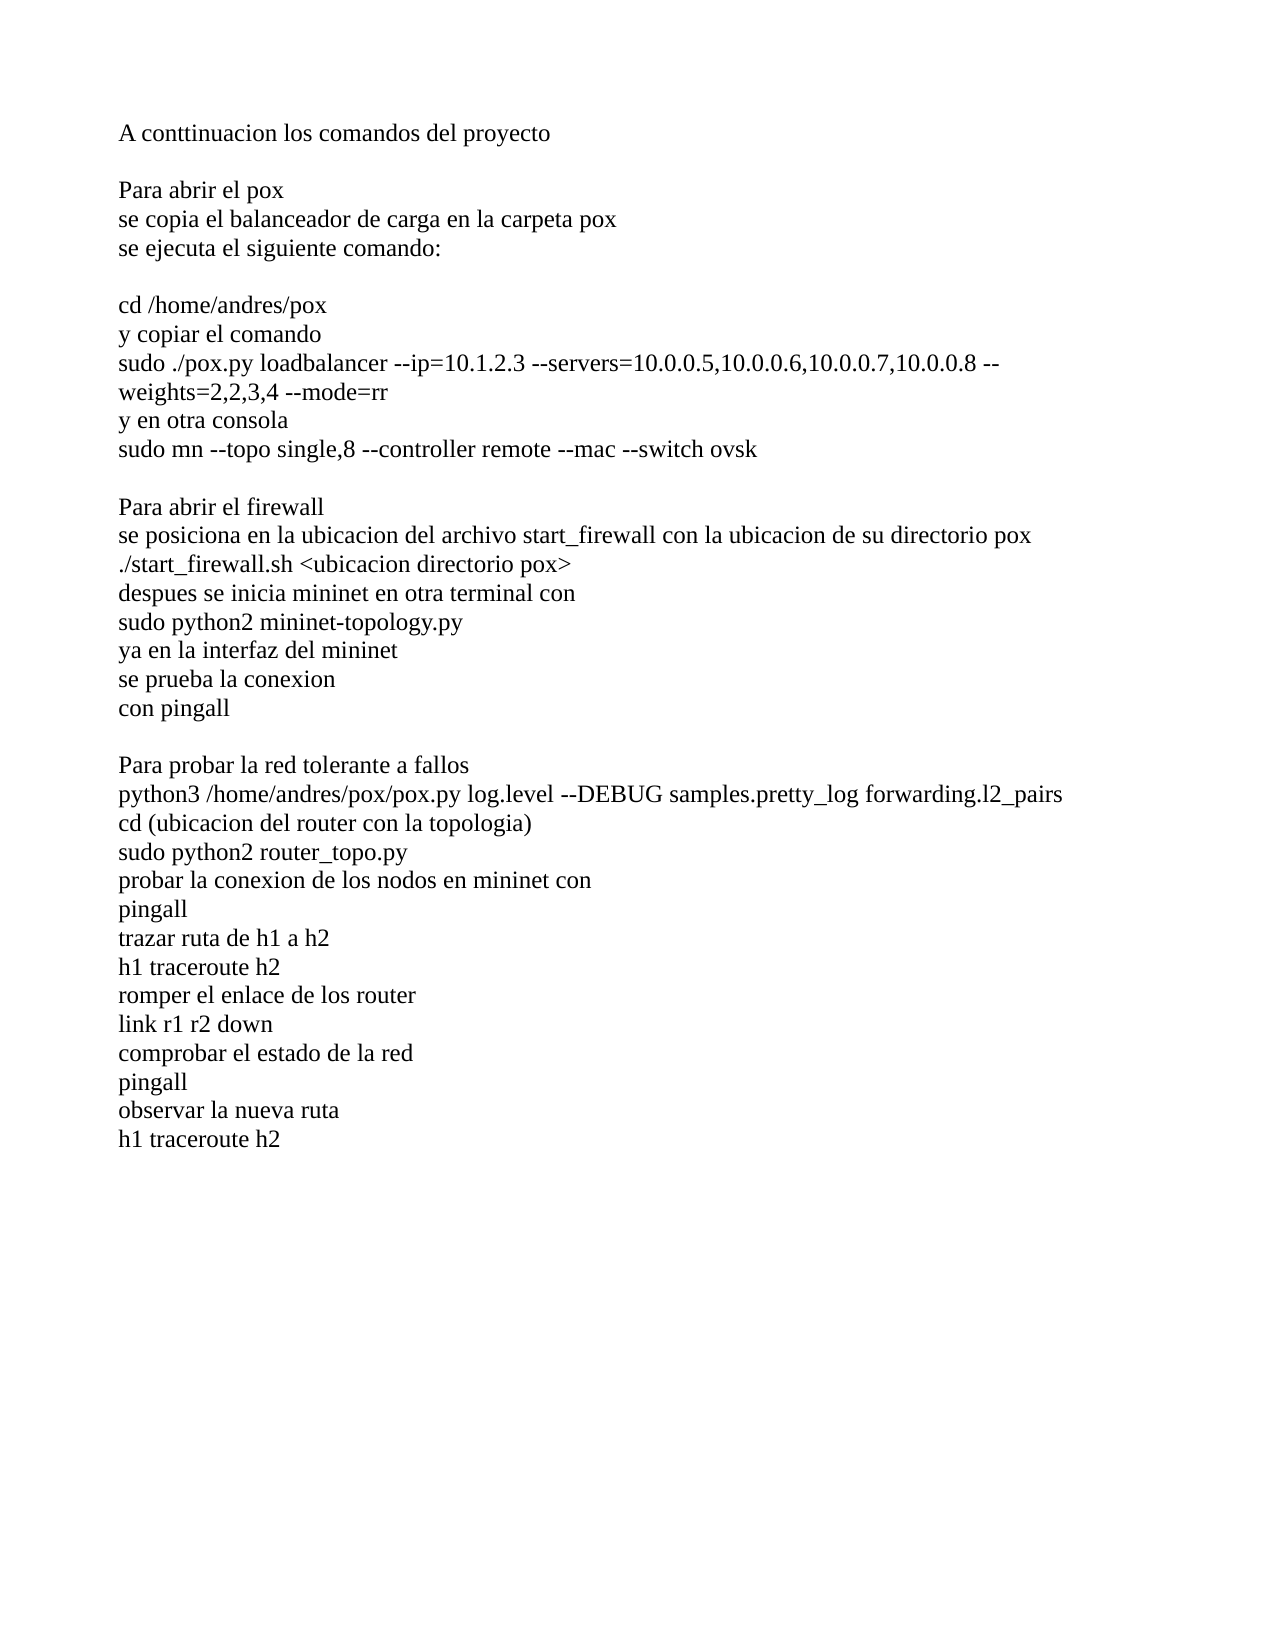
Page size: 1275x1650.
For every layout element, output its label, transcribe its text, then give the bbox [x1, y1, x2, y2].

text sudo mn --topo single,8 --controller remote --mac --switch ovsk [118, 434, 1157, 463]
text link r1 r2 down [118, 1009, 1157, 1038]
text pingall [118, 894, 1157, 923]
text A conttinuacion los comandos del proyecto [118, 118, 1157, 147]
text pingall [118, 1067, 1157, 1096]
text observar la nueva ruta [118, 1096, 1157, 1124]
text h1 traceroute h2 [118, 1124, 1157, 1153]
text romper el enlace de los router [118, 981, 1157, 1009]
text trazar ruta de h1 a h2 [118, 923, 1157, 952]
text y copiar el comando [118, 319, 1157, 348]
text comprobar el estado de la red [118, 1038, 1157, 1067]
text despues se inicia mininet en otra terminal con [118, 578, 1157, 607]
text sudo ./pox.py loadbalancer --ip=10.1.2.3 --servers=10.0.0.5,10.0.0.6,10.0.0.7,10.0.0.8 --weights=2,2,3,4 --mode=rr [118, 348, 1157, 406]
text con pingall [118, 693, 1157, 722]
text Para probar la red tolerante a fallos [118, 751, 1157, 779]
text Para abrir el pox [118, 176, 1157, 204]
text se copia el balanceador de carga en la carpeta pox [118, 204, 1157, 233]
text sudo python2 mininet-topology.py [118, 607, 1157, 636]
text se posiciona en la ubicacion del archivo start_firewall con la ubicacion de su directorio pox [118, 521, 1157, 549]
text h1 traceroute h2 [118, 952, 1157, 981]
text se ejecuta el siguiente comando: [118, 233, 1157, 262]
text sudo python2 router_topo.py [118, 837, 1157, 866]
text cd (ubicacion del router con la topologia) [118, 808, 1157, 837]
text y en otra consola [118, 406, 1157, 434]
text python3 /home/andres/pox/pox.py log.level --DEBUG samples.pretty_log forwarding.l2_pairs [118, 779, 1157, 808]
text Para abrir el firewall [118, 492, 1157, 521]
text ./start_firewall.sh <ubicacion directorio pox> [118, 549, 1157, 578]
text ya en la interfaz del mininet [118, 636, 1157, 664]
text probar la conexion de los nodos en mininet con [118, 866, 1157, 894]
text cd /home/andres/pox [118, 291, 1157, 319]
text se prueba la conexion [118, 664, 1157, 693]
